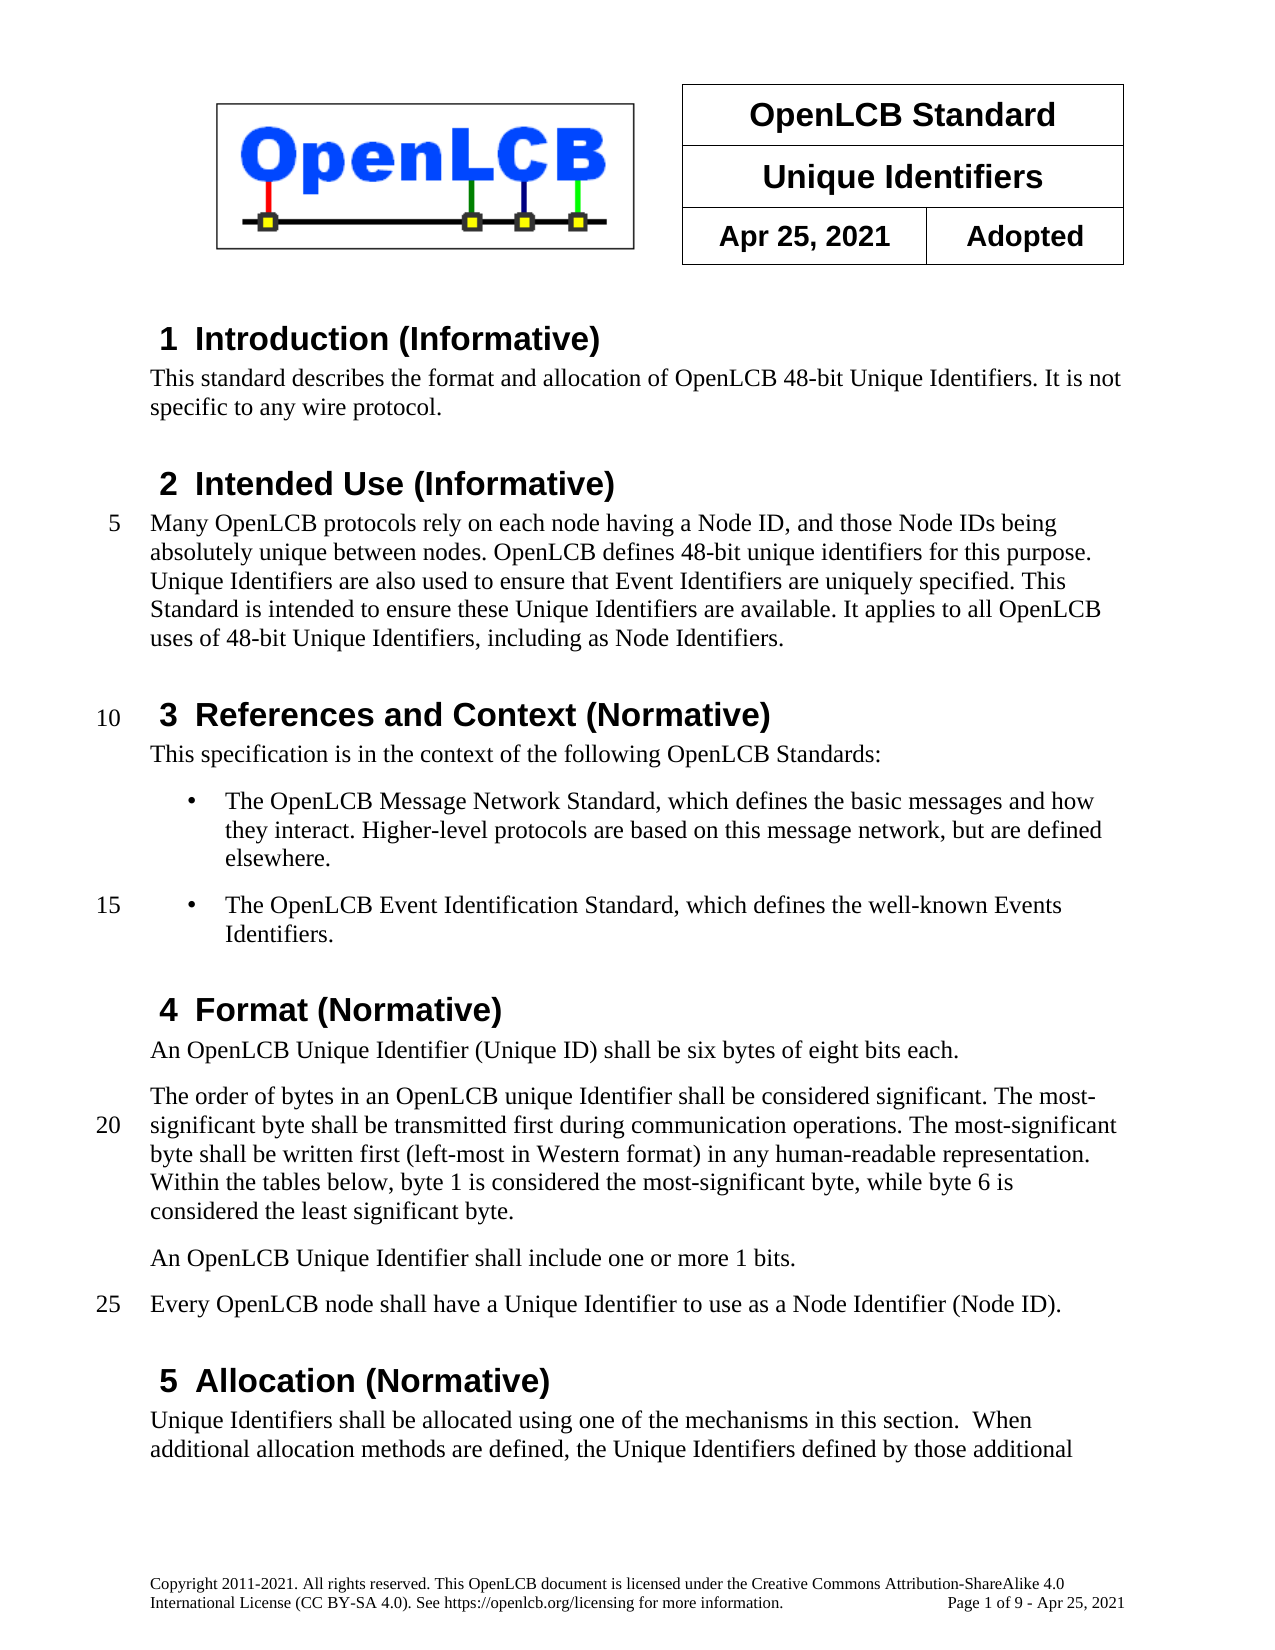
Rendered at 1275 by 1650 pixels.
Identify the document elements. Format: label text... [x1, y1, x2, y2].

subtitle References and Context (Normative) [150, 695, 1125, 733]
text An OpenLCB Unique Identifier (Unique ID) shall be six bytes of eight bits each. [150, 1035, 1125, 1063]
text Many OpenLCB protocols rely on each node having a Node ID, and those Node IDs being absolutely unique between nodes. OpenLCB defines 48-bit unique identifiers for this purpose. Unique Identifiers are also used to ensure that Event Identifiers are uniquely specified. This Standard is intended to ensure these Unique Identifiers are available. It applies to all OpenLCB uses of 48-bit Unique Identifiers, including as Node Identifiers. [150, 508, 1125, 652]
list The OpenLCB Event Identification Standard, which defines the well-known Events Identifiers. [187, 890, 1125, 947]
subtitle Allocation (Normative) [150, 1361, 1125, 1399]
picture [215, 102, 636, 251]
text This standard describes the format and allocation of OpenLCB 48-bit Unique Identifiers. It is not specific to any wire protocol. [150, 363, 1125, 421]
subtitle Intended Use (Informative) [150, 464, 1125, 502]
subtitle Format (Normative) [150, 990, 1125, 1028]
list The OpenLCB Message Network Standard, which defines the basic messages and how they interact. Higher-level protocols are based on this message network, but are defined elsewhere. [187, 786, 1125, 872]
text Unique Identifiers shall be allocated using one of the mechanisms in this section. When additional allocation methods are defined, the Unique Identifiers defined by those additional [150, 1405, 1125, 1463]
text An OpenLCB Unique Identifier shall include one or more 1 bits. [150, 1243, 1125, 1271]
subtitle Introduction (Informative) [150, 319, 1125, 357]
text This specification is in the context of the following OpenLCB Standards: [150, 739, 1125, 768]
text Every OpenLCB node shall have a Unique Identifier to use as a Node Identifier (Node ID). [150, 1289, 1125, 1318]
text The order of bytes in an OpenLCB unique Identifier shall be considered significant. The most-significant byte shall be transmitted first during communication operations. The most-significant byte shall be written first (left-most in Western format) in any human-readable representation. Within the tables below, byte 1 is considered the most-significant byte, while byte 6 is considered the least significant byte. [150, 1081, 1125, 1225]
